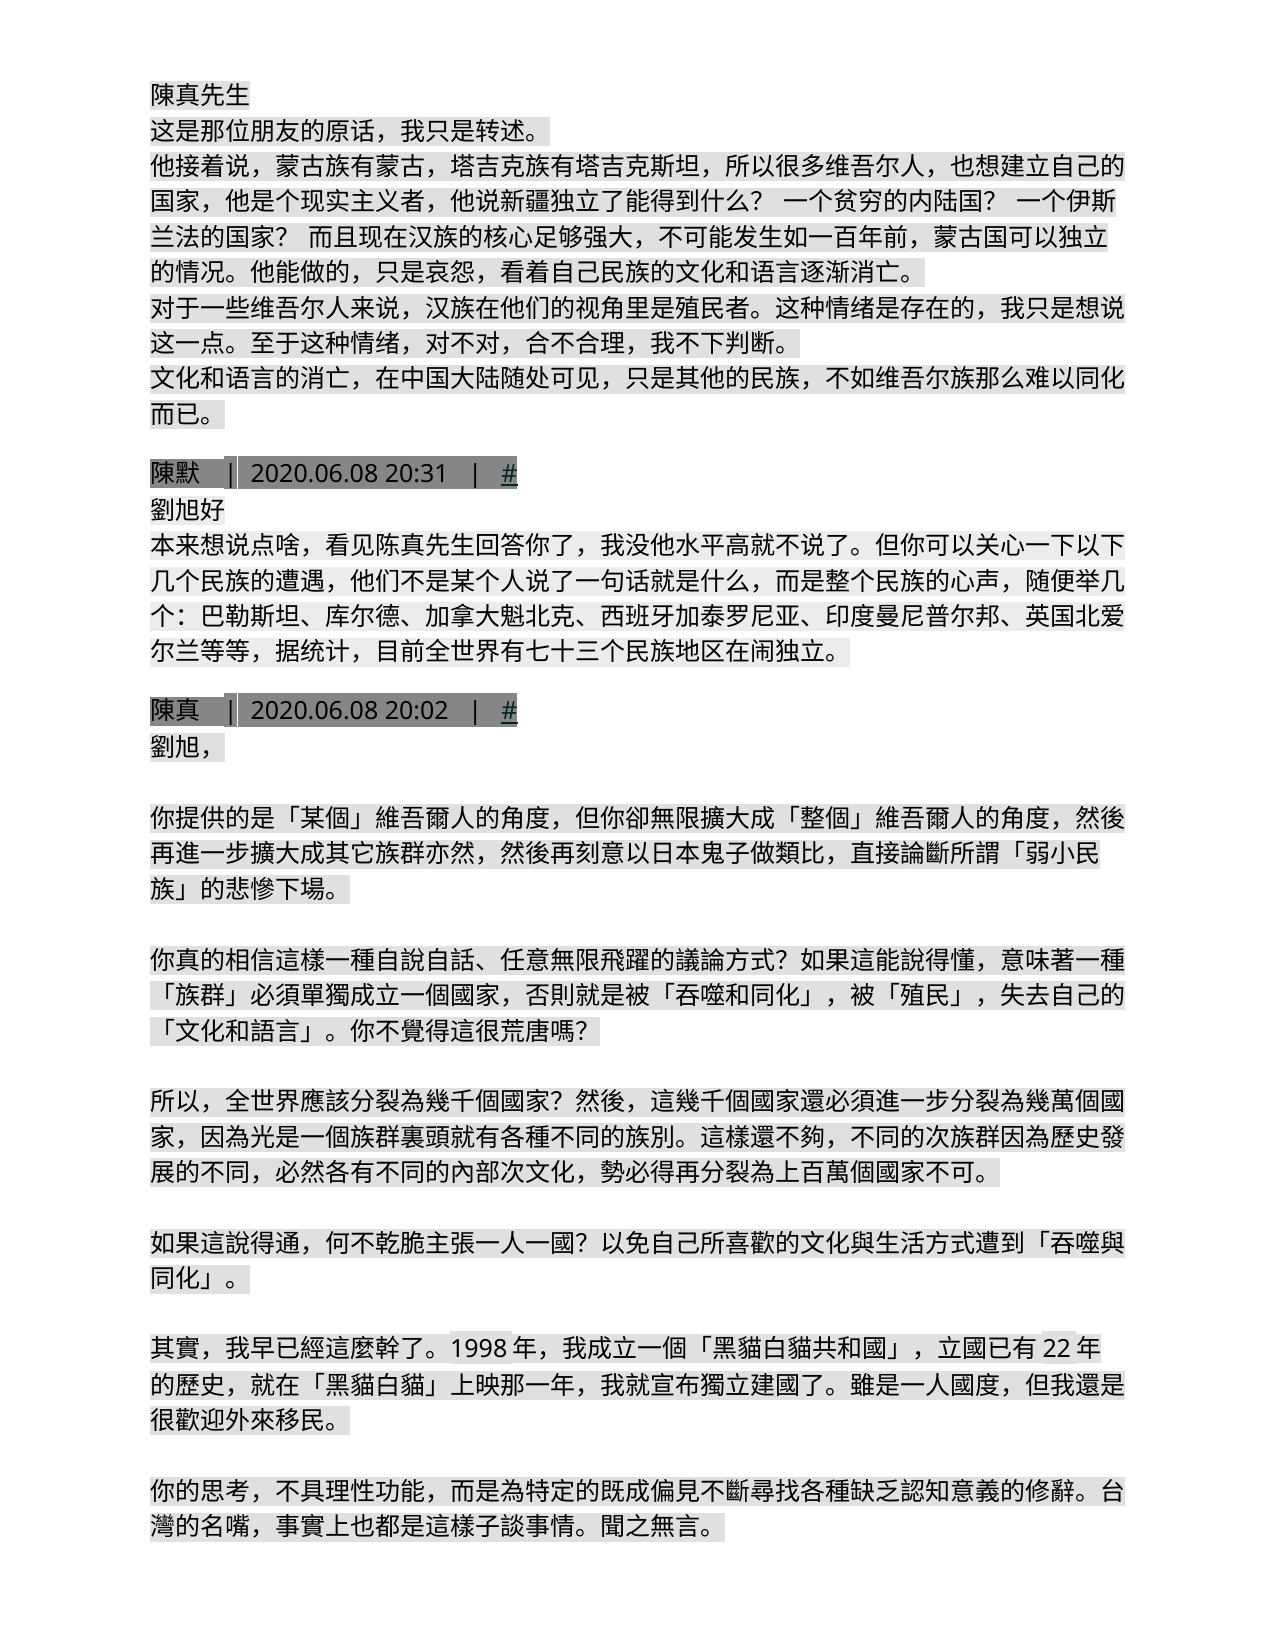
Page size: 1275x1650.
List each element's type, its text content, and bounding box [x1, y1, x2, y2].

text 劉旭， 你提供的是「某個」維吾爾人的角度，但你卻無限擴大成「整個」維吾爾人的角度，然後再進一步擴大成其它族群亦然，然後再刻意以日本鬼子做類比，直接論斷所謂「弱小民族」的悲慘下場。 你真的相信這樣一種自說自話、任意無限飛躍的議論方式？如果這能說得懂，意味著一種「族群」必須單獨成立一個國家，否則就是被「吞噬和同化」，被「殖民」，失去自己的「文化和語言」。你不覺得這很荒唐嗎？ 所以，全世界應該分裂為幾千個國家？然後，這幾千個國家還必須進一步分裂為幾萬個國家，因為光是一個族群裏頭就有各種不同的族別。這樣還不夠，不同的次族群因為歷史發展的不同，必然各有不同的內部次文化，勢必得再分裂為上百萬個國家不可。 如果這說得通，何不乾脆主張一人一國？以免自己所喜歡的文化與生活方式遭到「吞噬與同化」。 其實，我早已經這麼幹了。1998年，我成立一個「黑貓白貓共和國」，立國已有22年的歷史，就在「黑貓白貓」上映那一年，我就宣布獨立建國了。雖是一人國度，但我還是很歡迎外來移民。 你的思考，不具理性功能，而是為特定的既成偏見不斷尋找各種缺乏認知意義的修辭。台灣的名嘴，事實上也都是這樣子談事情。聞之無言。 [150, 727, 1125, 1542]
text 陳真先生 这是那位朋友的原话，我只是转述。 他接着说，蒙古族有蒙古，塔吉克族有塔吉克斯坦，所以很多维吾尔人，也想建立自己的国家，他是个现实主义者，他说新疆独立了能得到什么？ 一个贫穷的内陆国？ 一个伊斯兰法的国家？ 而且现在汉族的核心足够强大，不可能发生如一百年前，蒙古国可以独立的情况。他能做的，只是哀怨，看着自己民族的文化和语言逐渐消亡。 对于一些维吾尔人来说，汉族在他们的视角里是殖民者。这种情绪是存在的，我只是想说这一点。至于这种情绪，对不对，合不合理，我不下判断。 文化和语言的消亡，在中国大陆随处可见，只是其他的民族，不如维吾尔族那么难以同化而已。 [150, 75, 1125, 429]
text 陳默 | 2020.06.08 20:31 | # [150, 454, 1125, 489]
text 陳真 | 2020.06.08 20:02 | # [150, 692, 1125, 727]
text 劉旭好 本来想说点啥，看见陈真先生回答你了，我没他水平高就不说了。但你可以关心一下以下几个民族的遭遇，他们不是某个人说了一句话就是什么，而是整个民族的心声，随便举几个：巴勒斯坦、库尔德、加拿大魁北克、西班牙加泰罗尼亚、印度曼尼普尔邦、英国北爱尔兰等等，据统计，目前全世界有七十三个民族地区在闹独立。 [150, 489, 1125, 667]
